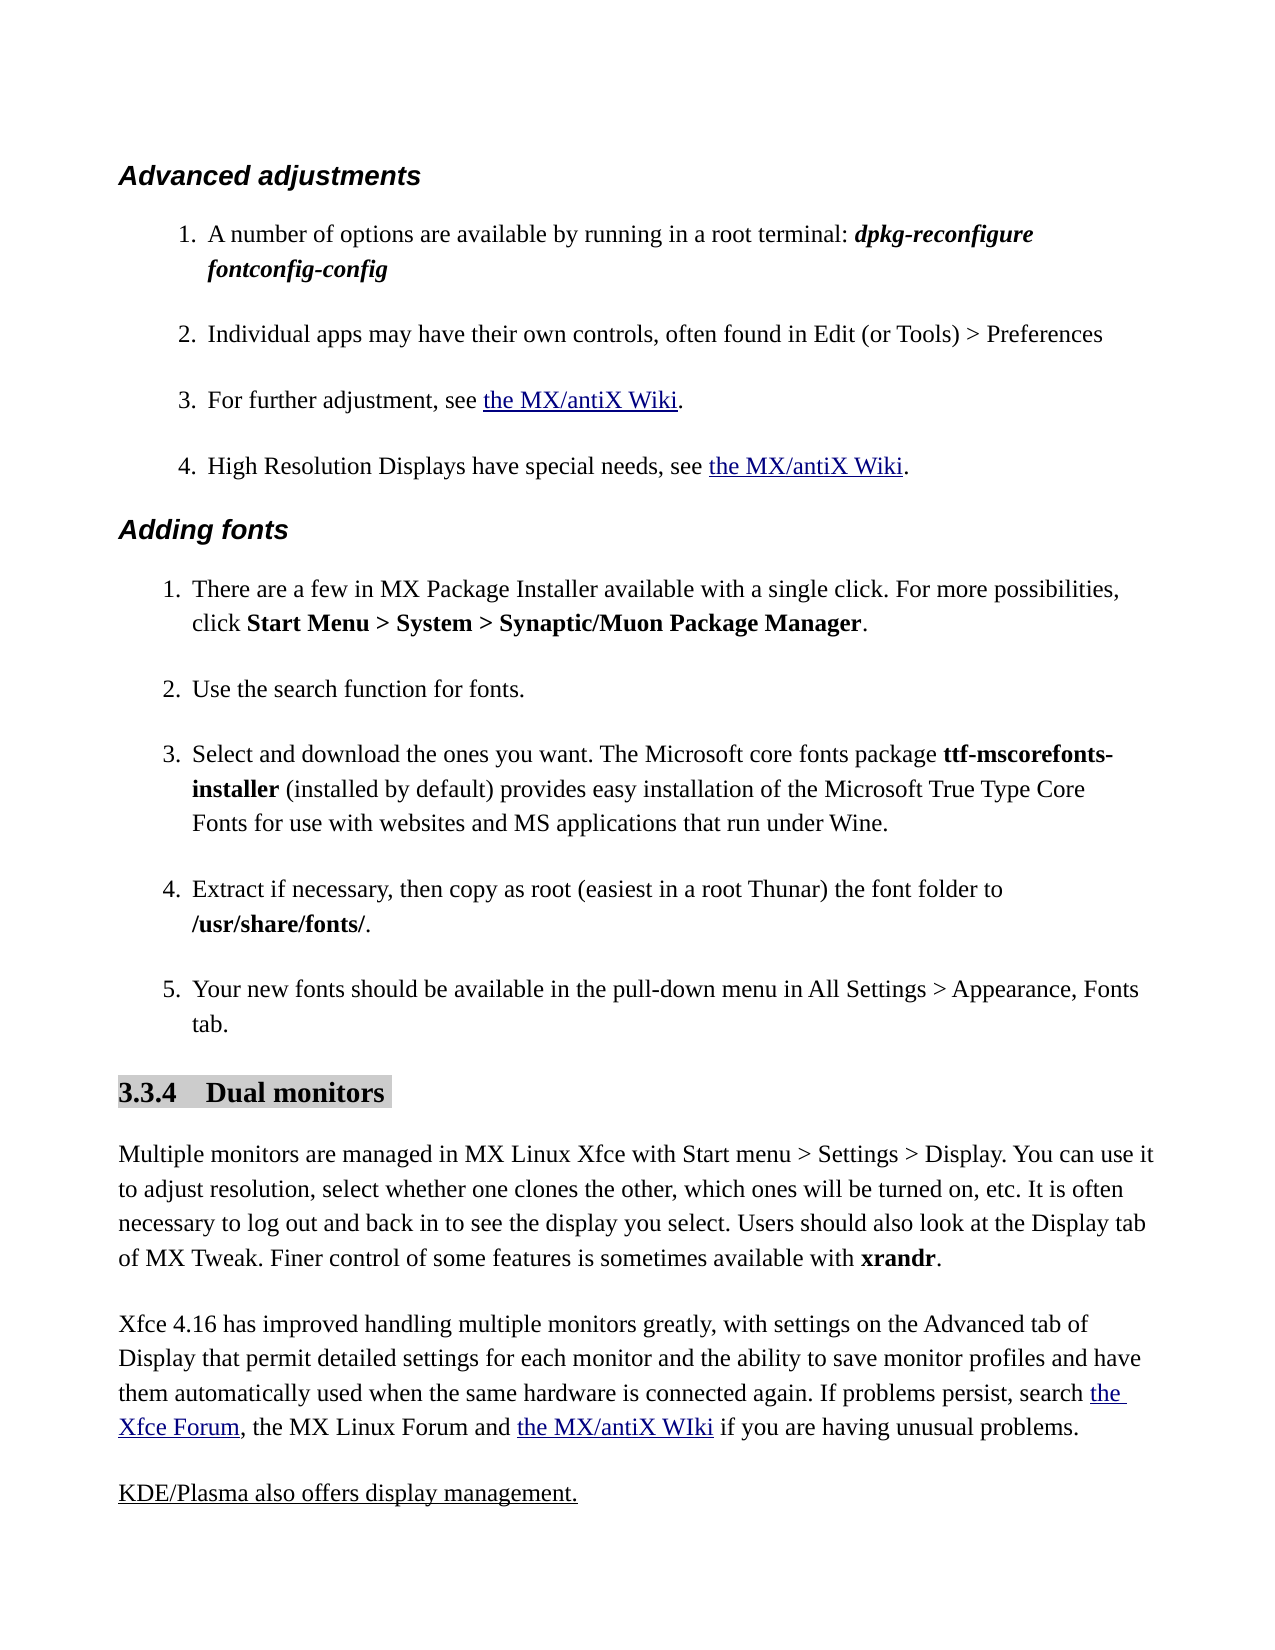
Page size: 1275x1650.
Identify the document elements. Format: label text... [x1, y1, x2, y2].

list Your new fonts should be available in the pull-down menu in All Settings > Appearance, Fonts tab. [162, 974, 1142, 1038]
text KDE/Plasma also offers display management. [118, 1478, 1157, 1507]
list Extract if necessary, then copy as root (easiest in a root Thunar) the font folder to /usr/share/fonts/. [162, 874, 1142, 937]
list Use the search function for fonts. [162, 674, 1142, 703]
subtitle Adding fonts [118, 514, 1157, 546]
list High Resolution Displays have special needs, see the MX/antiX Wiki. [178, 451, 1141, 480]
subtitle 3.3.4 Dual monitors [392, 1075, 1138, 1108]
list There are a few in MX Package Installer available with a single click. For more possibilities, click Start Menu > System > Synaptic/Muon Package Manager. [162, 574, 1142, 637]
list Select and download the ones you want. The Microsoft core fonts package ttf-mscorefonts-installer (installed by default) provides easy installation of the Microsoft True Type Core Fonts for use with websites and MS applications that run under Wine. [162, 739, 1142, 837]
list Individual apps may have their own controls, often found in Edit (or Tools) > Preferences [178, 319, 1141, 348]
list For further adjustment, see the MX/antiX Wiki. [178, 385, 1141, 414]
text Multiple monitors are managed in MX Linux Xfce with Start menu > Settings > Display. You can use it to adjust resolution, select whether one clones the other, which ones will be turned on, etc. It is often necessary to log out and back in to see the display you select. Users should also look at the Display tab of MX Tweak. Finer control of some features is sometimes available with xrandr. [118, 1139, 1157, 1272]
subtitle Advanced adjustments [118, 159, 1157, 191]
text Xfce 4.16 has improved handling multiple monitors greatly, with settings on the Advanced tab of Display that permit detailed settings for each monitor and the ability to save monitor profiles and have them automatically used when the same hardware is connected again. If problems persist, search the Xfce Forum, the MX Linux Forum and the MX/antiX WIki if you are having unusual problems. [118, 1309, 1157, 1441]
list A number of options are available by running in a root terminal: dpkg-reconfigure fontconfig-config [178, 219, 1141, 283]
